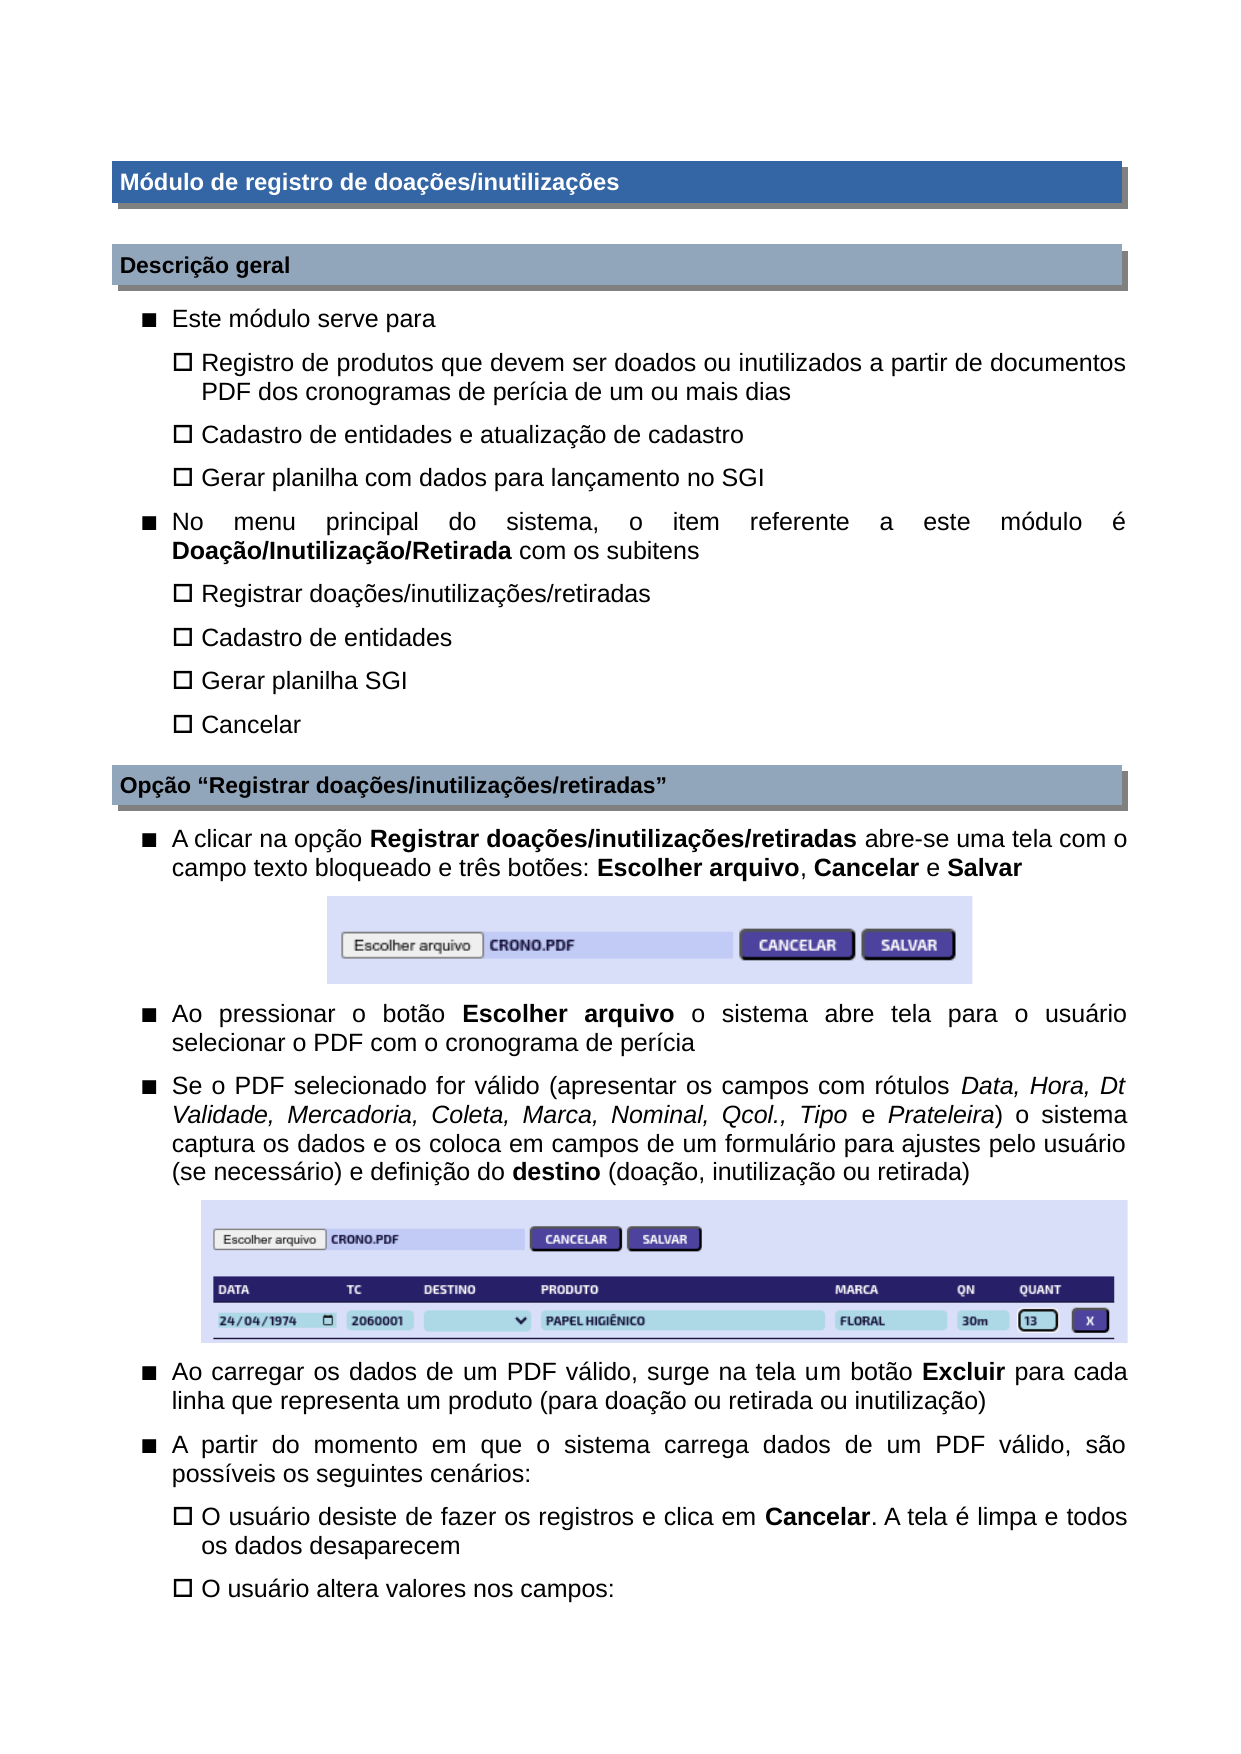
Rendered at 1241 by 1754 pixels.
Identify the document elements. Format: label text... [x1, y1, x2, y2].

list Registrar doações/inutilizações/retiradas [172, 579, 1128, 608]
list Gerar planilha SGI [172, 666, 1128, 695]
list Cadastro de entidades e atualização de cadastro [172, 420, 1128, 449]
text Opção “Registrar doações/inutilizações/retiradas” [117, 769, 1118, 801]
picture [327, 896, 973, 984]
list O usuário altera valores nos campos: [172, 1574, 1128, 1603]
list Cancelar [172, 710, 1128, 739]
list Se o PDF selecionado for válido (apresentar os campos com rótulos Data, Hora, Dt Validade, Mercadoria, Coleta, Marca, Nominal, Qcol., Tipo e Prateleira) o sistema captura os dados e os coloca em campos de um formulário para ajustes pelo usuário (se necessário) e definição do destino (doação, inutilização ou retirada) [142, 1071, 1128, 1186]
list Este módulo serve para [142, 304, 1128, 333]
list A clicar na opção Registrar doações/inutilizações/retiradas abre-se uma tela com o campo texto bloqueado e três botões: Escolher arquivo, Cancelar e Salvar [142, 824, 1128, 882]
list No menu principal do sistema, o item referente a este módulo é Doação/Inutilização/Retirada com os subitens [142, 507, 1128, 564]
list O usuário desiste de fazer os registros e clica em Cancelar. A tela é limpa e todos os dados desaparecem [172, 1502, 1128, 1559]
list Gerar planilha com dados para lançamento no SGI [172, 463, 1128, 492]
text Módulo de registro de doações/inutilizações [117, 166, 1118, 199]
list A partir do momento em que o sistema carrega dados de um PDF válido, são possíveis os seguintes cenários: [142, 1430, 1128, 1487]
list Registro de produtos que devem ser doados ou inutilizados a partir de documentos PDF dos cronogramas de perícia de um ou mais dias [172, 348, 1128, 405]
list Ao carregar os dados de um PDF válido, surge na tela um botão Excluir para cada linha que representa um produto (para doação ou retirada ou inutilização) [142, 1357, 1128, 1415]
list Cadastro de entidades [172, 623, 1128, 652]
text Descrição geral [117, 249, 1118, 281]
picture [201, 1200, 1128, 1343]
list Ao pressionar o botão Escolher arquivo o sistema abre tela para o usuário selecionar o PDF com o cronograma de perícia [142, 999, 1128, 1056]
